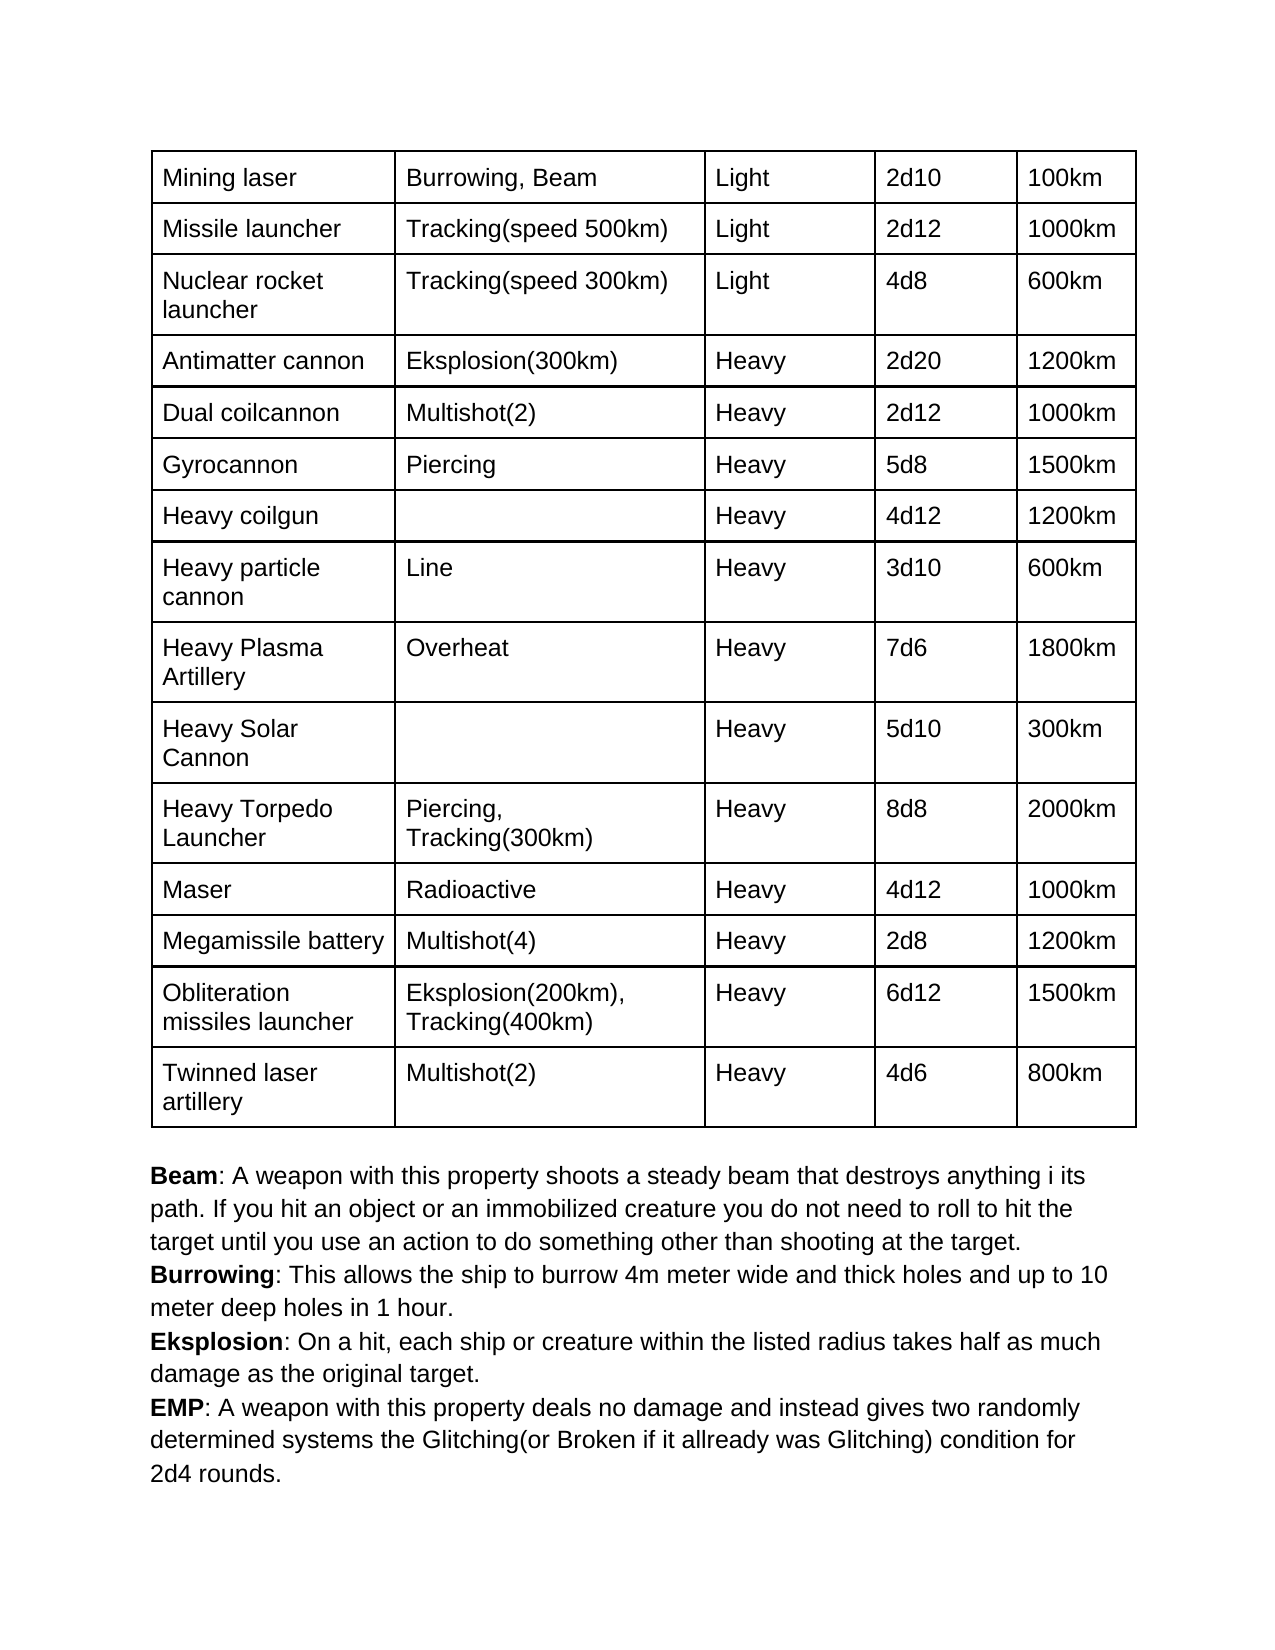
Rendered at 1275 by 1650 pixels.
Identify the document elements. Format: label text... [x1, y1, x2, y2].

table_cell 1000km [1018, 388, 1135, 437]
table_cell Heavy particle cannon [153, 543, 394, 621]
table_cell 1500km [1018, 439, 1135, 489]
table_cell Radioactive [396, 864, 704, 914]
table_cell 600km [1018, 255, 1135, 334]
table_cell Heavy Solar Cannon [153, 703, 394, 782]
table_cell Mining laser [153, 152, 394, 202]
table_cell Heavy Plasma Artillery [153, 623, 394, 701]
table_cell Antimatter cannon [153, 336, 394, 385]
table_cell 4d8 [876, 255, 1016, 334]
table_cell Heavy [706, 491, 874, 540]
table_cell [396, 703, 704, 782]
table_cell 1000km [1018, 204, 1135, 253]
table_cell 800km [1018, 1048, 1135, 1126]
table_cell Gyrocannon [153, 439, 394, 489]
table_cell Heavy [706, 703, 874, 782]
table_cell Heavy [706, 623, 874, 701]
text EMP: A weapon with this property deals no damage and instead gives two randomly determined systems the Glitching(or Broken if it allready was Glitching) condition for 2d4 rounds. [150, 1392, 1125, 1487]
table_cell 8d8 [876, 784, 1016, 862]
table_cell 600km [1018, 543, 1135, 621]
table_cell 1200km [1018, 916, 1135, 965]
table_cell Eksplosion(200km), Tracking(400km) [396, 968, 704, 1046]
table_cell Light [706, 255, 874, 334]
table_cell 2d20 [876, 336, 1016, 385]
table_cell 2000km [1018, 784, 1135, 862]
table_cell Missile launcher [153, 204, 394, 253]
table_cell Tracking(speed 300km) [396, 255, 704, 334]
table_cell Twinned laser artillery [153, 1048, 394, 1126]
table_cell 100km [1018, 152, 1135, 202]
table_cell Piercing [396, 439, 704, 489]
table_cell 4d6 [876, 1048, 1016, 1126]
table_cell Heavy [706, 968, 874, 1046]
table_cell Light [706, 204, 874, 253]
table_cell Megamissile battery [153, 916, 394, 965]
table_cell 1000km [1018, 864, 1135, 914]
table_cell 1800km [1018, 623, 1135, 701]
table_cell Overheat [396, 623, 704, 701]
table_cell Heavy [706, 864, 874, 914]
table_cell 5d8 [876, 439, 1016, 489]
text Burrowing: This allows the ship to burrow 4m meter wide and thick holes and up to 10 meter deep holes in 1 hour. [150, 1260, 1125, 1322]
table_cell Burrowing, Beam [396, 152, 704, 202]
table_cell Multishot(2) [396, 1048, 704, 1126]
table_cell [396, 491, 704, 540]
table_cell Maser [153, 864, 394, 914]
table_cell Heavy [706, 1048, 874, 1126]
table_cell 7d6 [876, 623, 1016, 701]
table_cell 6d12 [876, 968, 1016, 1046]
table_cell Tracking(speed 500km) [396, 204, 704, 253]
table_cell 1200km [1018, 491, 1135, 540]
table_cell 2d10 [876, 152, 1016, 202]
table_cell Obliteration missiles launcher [153, 968, 394, 1046]
table_cell Heavy [706, 439, 874, 489]
text Eksplosion: On a hit, each ship or creature within the listed radius takes half as much damage as the original target. [150, 1326, 1125, 1388]
table_cell Light [706, 152, 874, 202]
table_cell Heavy coilgun [153, 491, 394, 540]
table_cell Heavy [706, 388, 874, 437]
table_cell Multishot(2) [396, 388, 704, 437]
table_cell Heavy [706, 784, 874, 862]
table_cell 1500km [1018, 968, 1135, 1046]
table_cell Heavy Torpedo Launcher [153, 784, 394, 862]
table_cell 3d10 [876, 543, 1016, 621]
table_cell Dual coilcannon [153, 388, 394, 437]
table_cell 2d8 [876, 916, 1016, 965]
table_cell Line [396, 543, 704, 621]
table_cell Heavy [706, 336, 874, 385]
table_cell 5d10 [876, 703, 1016, 782]
table_cell 4d12 [876, 491, 1016, 540]
table_cell 1200km [1018, 336, 1135, 385]
table_cell 4d12 [876, 864, 1016, 914]
table_cell Heavy [706, 916, 874, 965]
table_cell Heavy [706, 543, 874, 621]
table_cell Multishot(4) [396, 916, 704, 965]
table_cell Nuclear rocket launcher [153, 255, 394, 334]
table_cell 300km [1018, 703, 1135, 782]
table_cell Piercing, Tracking(300km) [396, 784, 704, 862]
text Beam: A weapon with this property shoots a steady beam that destroys anything i its path. If you hit an object or an immobilized creature you do not need to roll to hit the target until you use an action to do something other than shooting at the target. [150, 1161, 1125, 1256]
table_cell Eksplosion(300km) [396, 336, 704, 385]
table_cell 2d12 [876, 388, 1016, 437]
table_cell 2d12 [876, 204, 1016, 253]
